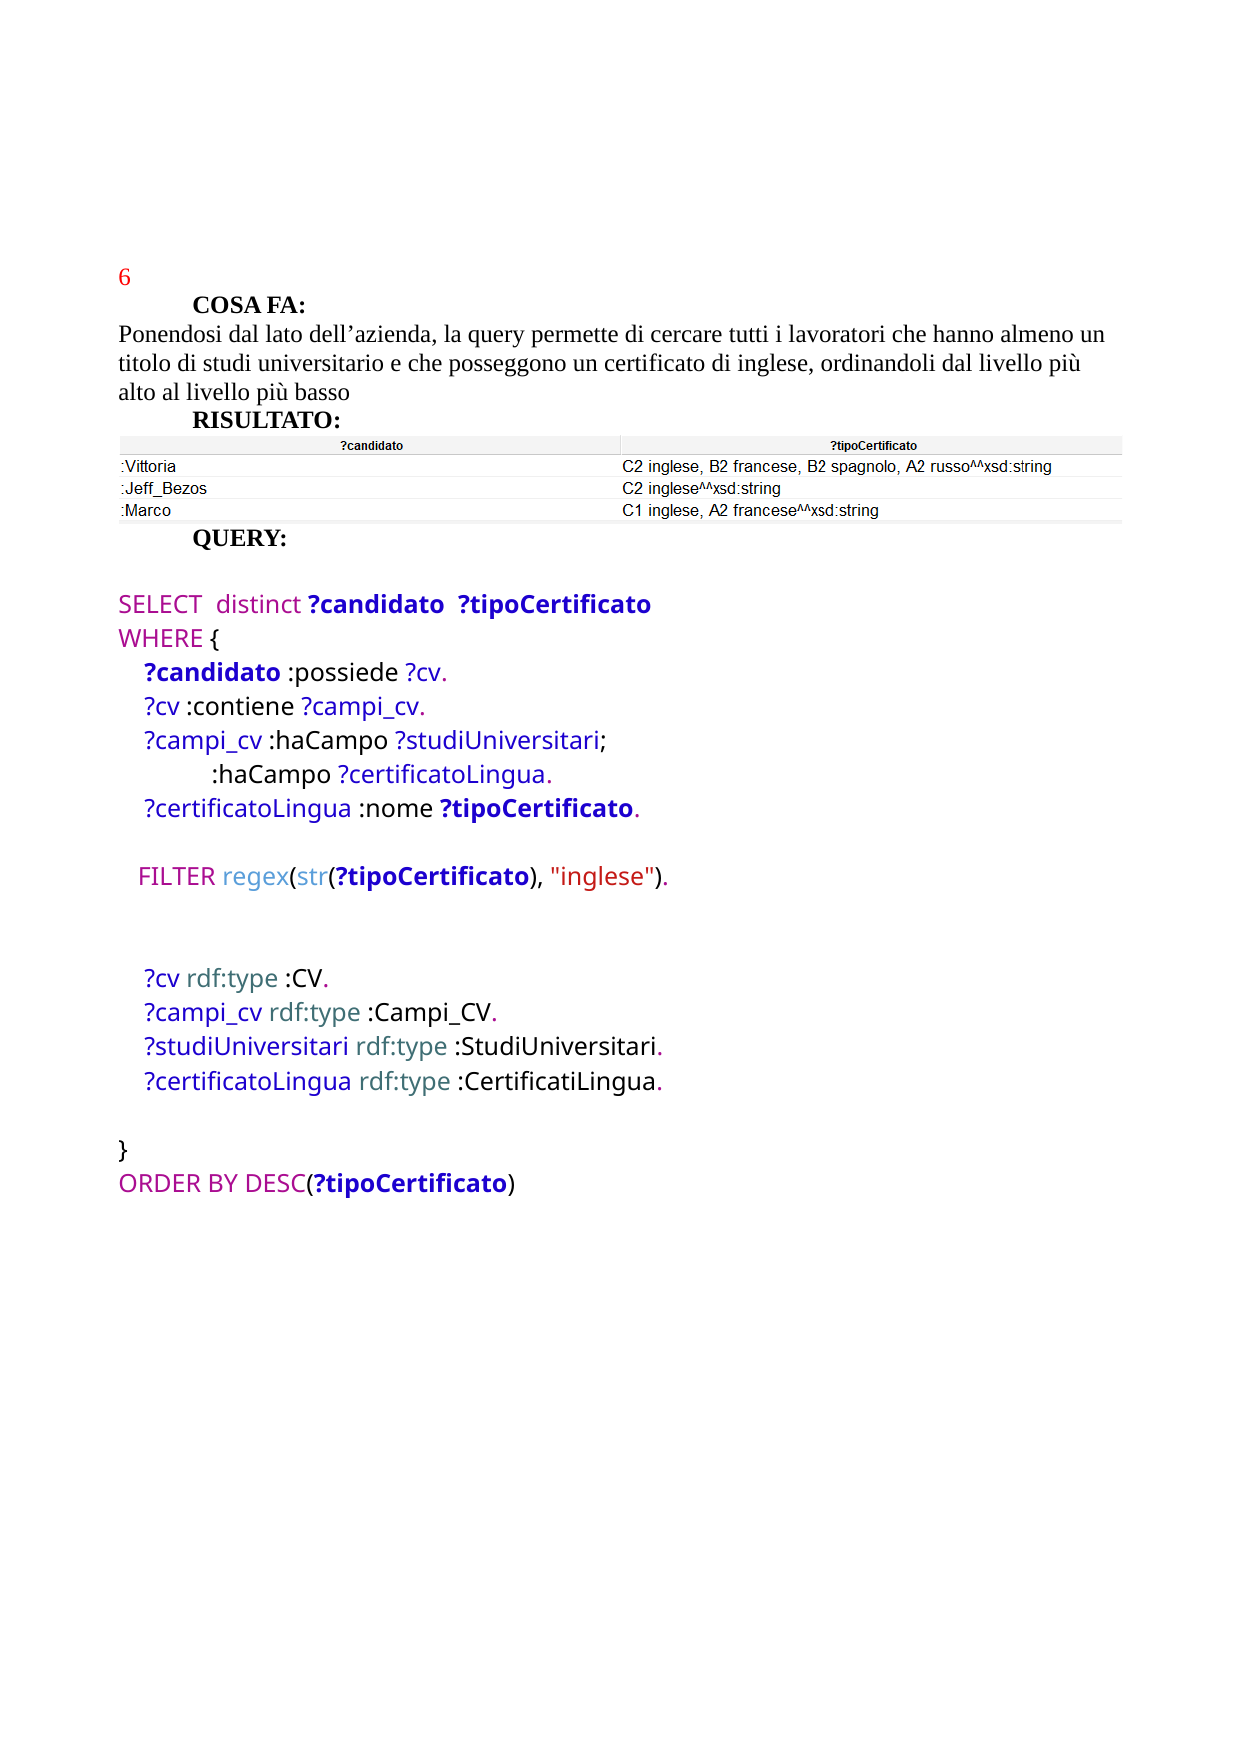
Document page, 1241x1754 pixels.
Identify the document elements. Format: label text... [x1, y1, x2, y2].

text ?cv :contiene ?campi_cv. [118, 688, 1122, 722]
text ?certificatoLingua rdf:type :CertificatiLingua. [118, 1063, 1122, 1097]
text WHERE { [118, 620, 1122, 654]
text :haCampo ?certificatoLingua. [118, 757, 1122, 791]
text RISULTATO: [118, 406, 1122, 434]
text ORDER BY DESC(?tipoCertificato) [118, 1165, 1122, 1199]
text FILTER regex(str(?tipoCertificato), "inglese"). [118, 859, 1122, 893]
text Ponendosi dal lato dell’azienda, la query permette di cercare tutti i lavoratori che hanno almeno un titolo di studi universitario e che posseggono un certificato di inglese, ordinandoli dal livello più alto al livello più basso [118, 319, 1122, 406]
text ?campi_cv rdf:type :Campi_CV. [118, 995, 1122, 1029]
text ?certificatoLingua :nome ?tipoCertificato. [118, 791, 1122, 825]
text ?campi_cv :haCampo ?studiUniversitari; [118, 722, 1122, 757]
text QUERY: [118, 524, 1122, 552]
text } [118, 1131, 1122, 1165]
text ?cv rdf:type :CV. [118, 961, 1122, 995]
text ?studiUniversitari rdf:type :StudiUniversitari. [118, 1029, 1122, 1063]
text SELECT distinct ?candidato ?tipoCertificato [118, 586, 1122, 620]
text ?candidato :possiede ?cv. [118, 654, 1122, 688]
text COSA FA: [118, 291, 1122, 319]
text 6 [118, 262, 1122, 291]
